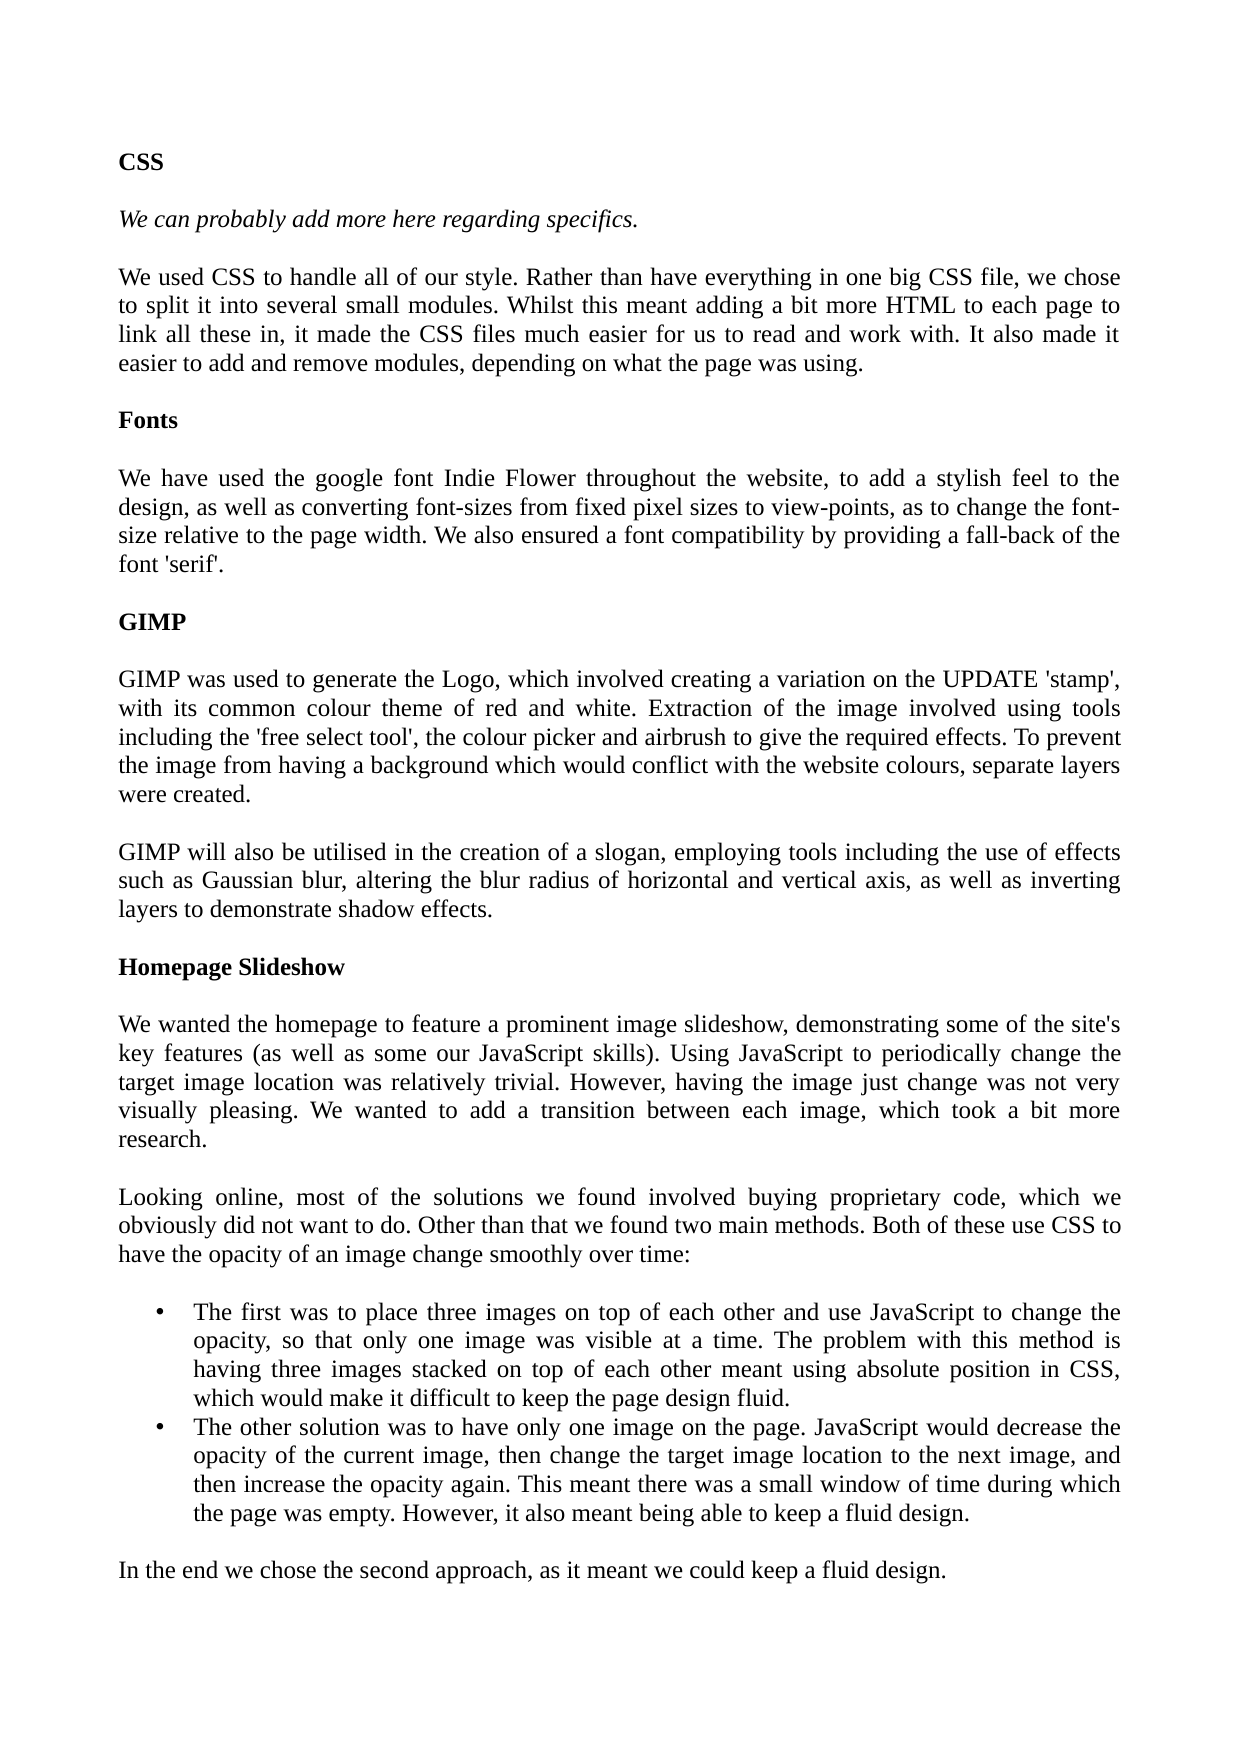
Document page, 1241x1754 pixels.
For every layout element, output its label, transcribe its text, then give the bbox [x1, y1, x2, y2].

text We used CSS to handle all of our style. Rather than have everything in one big CSS file, we chose to split it into several small modules. Whilst this meant adding a bit more HTML to each page to link all these in, it made the CSS files much easier for us to read and work with. It also made it easier to add and remove modules, depending on what the page was using. [118, 262, 1122, 377]
text Homepage Slideshow [118, 952, 1122, 981]
text GIMP [118, 607, 1122, 636]
text We can probably add more here regarding specifics. [118, 204, 1122, 233]
text Fonts [118, 406, 1122, 434]
text CSS [118, 147, 1122, 176]
text GIMP will also be utilised in the creation of a slogan, employing tools including the use of effects such as Gaussian blur, altering the blur radius of horizontal and vertical axis, as well as inverting layers to demonstrate shadow effects. [118, 837, 1122, 923]
text In the end we chose the second approach, as it meant we could keep a fluid design. [118, 1556, 1122, 1584]
text We have used the google font Indie Flower throughout the website, to add a stylish feel to the design, as well as converting font-sizes from fixed pixel sizes to view-points, as to change the font-size relative to the page width. We also ensured a font compatibility by providing a fall-back of the font 'serif'. [118, 463, 1122, 578]
list The first was to place three images on top of each other and use JavaScript to change the opacity, so that only one image was visible at a time. The problem with this method is having three images stacked on top of each other meant using absolute position in CSS, which would make it difficult to keep the page design fluid. [156, 1297, 1122, 1412]
text GIMP was used to generate the Logo, which involved creating a variation on the UPDATE 'stamp', with its common colour theme of red and white. Extraction of the image involved using tools including the 'free select tool', the colour picker and airbrush to give the required effects. To prevent the image from having a background which would conflict with the website colours, separate layers were created. [118, 664, 1122, 808]
list The other solution was to have only one image on the page. JavaScript would decrease the opacity of the current image, then change the target image location to the next image, and then increase the opacity again. This meant there was a small window of time during which the page was empty. However, it also meant being able to keep a fluid design. [156, 1412, 1122, 1527]
text Looking online, most of the solutions we found involved buying proprietary code, which we obviously did not want to do. Other than that we found two main methods. Both of these use CSS to have the opacity of an image change smoothly over time: [118, 1182, 1122, 1268]
text We wanted the homepage to feature a prominent image slideshow, demonstrating some of the site's key features (as well as some our JavaScript skills). Using JavaScript to periodically change the target image location was relatively trivial. However, having the image just change was not very visually pleasing. We wanted to add a transition between each image, which took a bit more research. [118, 1009, 1122, 1153]
